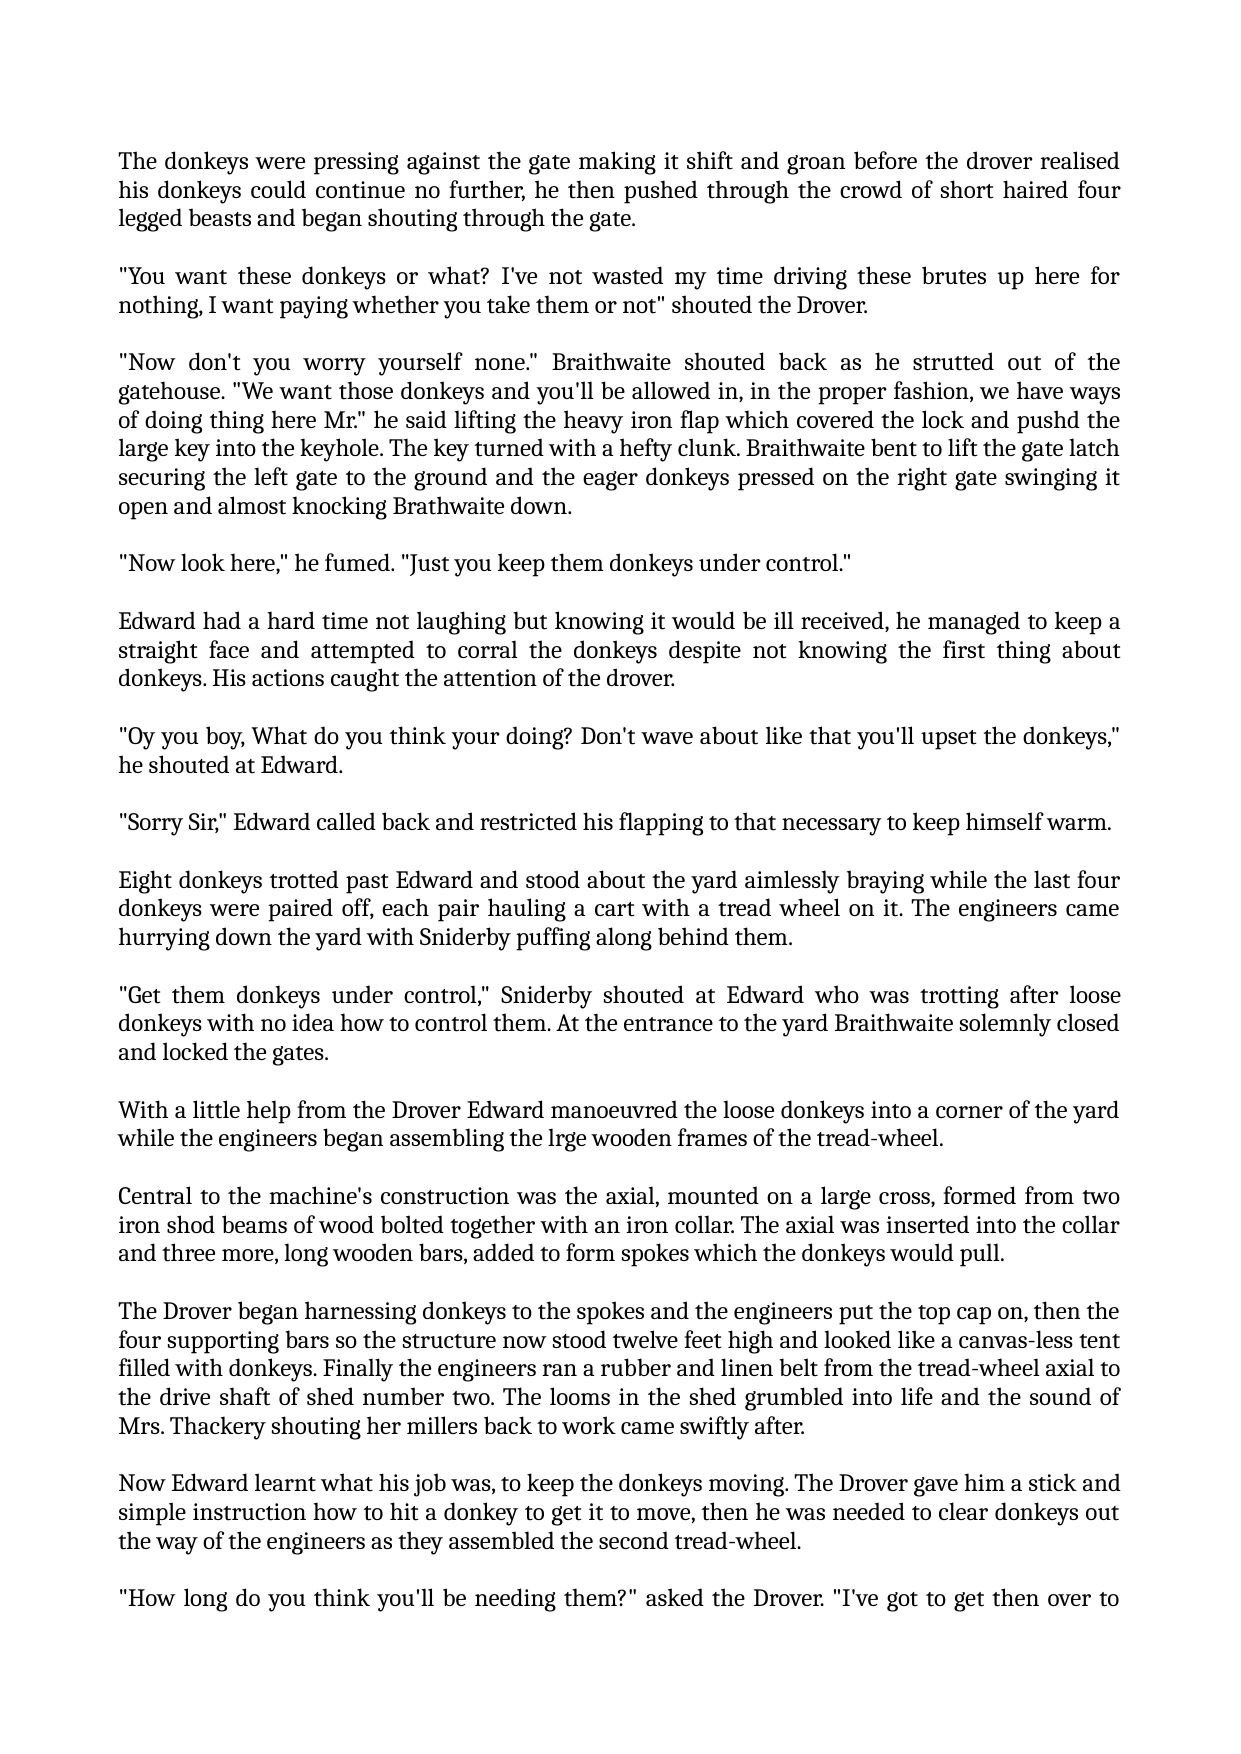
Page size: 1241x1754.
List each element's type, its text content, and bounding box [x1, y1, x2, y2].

text "You want these donkeys or what? I've not wasted my time driving these brutes up here for nothing, I want paying whether you take them or not" shouted the Drover. [118, 262, 1122, 319]
text With a little help from the Drover Edward manoeuvred the loose donkeys into a corner of the yard while the engineers began assembling the lrge wooden frames of the tread-wheel. [118, 1096, 1122, 1153]
text Edward had a hard time not laughing but knowing it would be ill received, he managed to keep a straight face and attempted to corral the donkeys despite not knowing the first thing about donkeys. His actions caught the attention of the drover. [118, 607, 1122, 693]
text "Now look here," he fumed. "Just you keep them donkeys under control." [118, 549, 1122, 578]
text Central to the machine's construction was the axial, mounted on a large cross, formed from two iron shod beams of wood bolted together with an iron collar. The axial was inserted into the collar and three more, long wooden bars, added to form spokes which the donkeys would pull. [118, 1182, 1122, 1268]
text The donkeys were pressing against the gate making it shift and groan before the drover realised his donkeys could continue no further, he then pushed through the crowd of short haired four legged beasts and began shouting through the gate. [118, 147, 1122, 233]
text Now Edward learnt what his job was, to keep the donkeys moving. The Drover gave him a stick and simple instruction how to hit a donkey to get it to move, then he was needed to clear donkeys out the way of the engineers as they assembled the second tread-wheel. [118, 1469, 1122, 1556]
text "Now don't you worry yourself none." Braithwaite shouted back as he strutted out of the gatehouse. "We want those donkeys and you'll be allowed in, in the proper fashion, we have ways of doing thing here Mr." he said lifting the heavy iron flap which covered the lock and pushd the large key into the keyhole. The key turned with a hefty clunk. Braithwaite bent to lift the gate latch securing the left gate to the ground and the eager donkeys pressed on the right gate swinging it open and almost knocking Brathwaite down. [118, 348, 1122, 521]
text "Sorry Sir," Edward called back and restricted his flapping to that necessary to keep himself warm. [118, 808, 1122, 837]
text Eight donkeys trotted past Edward and stood about the yard aimlessly braying while the last four donkeys were paired off, each pair hauling a cart with a tread wheel on it. The engineers came hurrying down the yard with Sniderby puffing along behind them. [118, 866, 1122, 952]
text "Oy you boy, What do you think your doing? Don't wave about like that you'll upset the donkeys," he shouted at Edward. [118, 722, 1122, 779]
text "How long do you think you'll be needing them?" asked the Drover. "I've got to get then over to [118, 1584, 1122, 1613]
text "Get them donkeys under control," Sniderby shouted at Edward who was trotting after loose donkeys with no idea how to control them. At the entrance to the yard Braithwaite solemnly closed and locked the gates. [118, 981, 1122, 1067]
text The Drover began harnessing donkeys to the spokes and the engineers put the top cap on, then the four supporting bars so the structure now stood twelve feet high and looked like a canvas-less tent filled with donkeys. Finally the engineers ran a rubber and linen belt from the tread-wheel axial to the drive shaft of shed number two. The looms in the shed grumbled into life and the sound of Mrs. Thackery shouting her millers back to work came swiftly after. [118, 1297, 1122, 1441]
